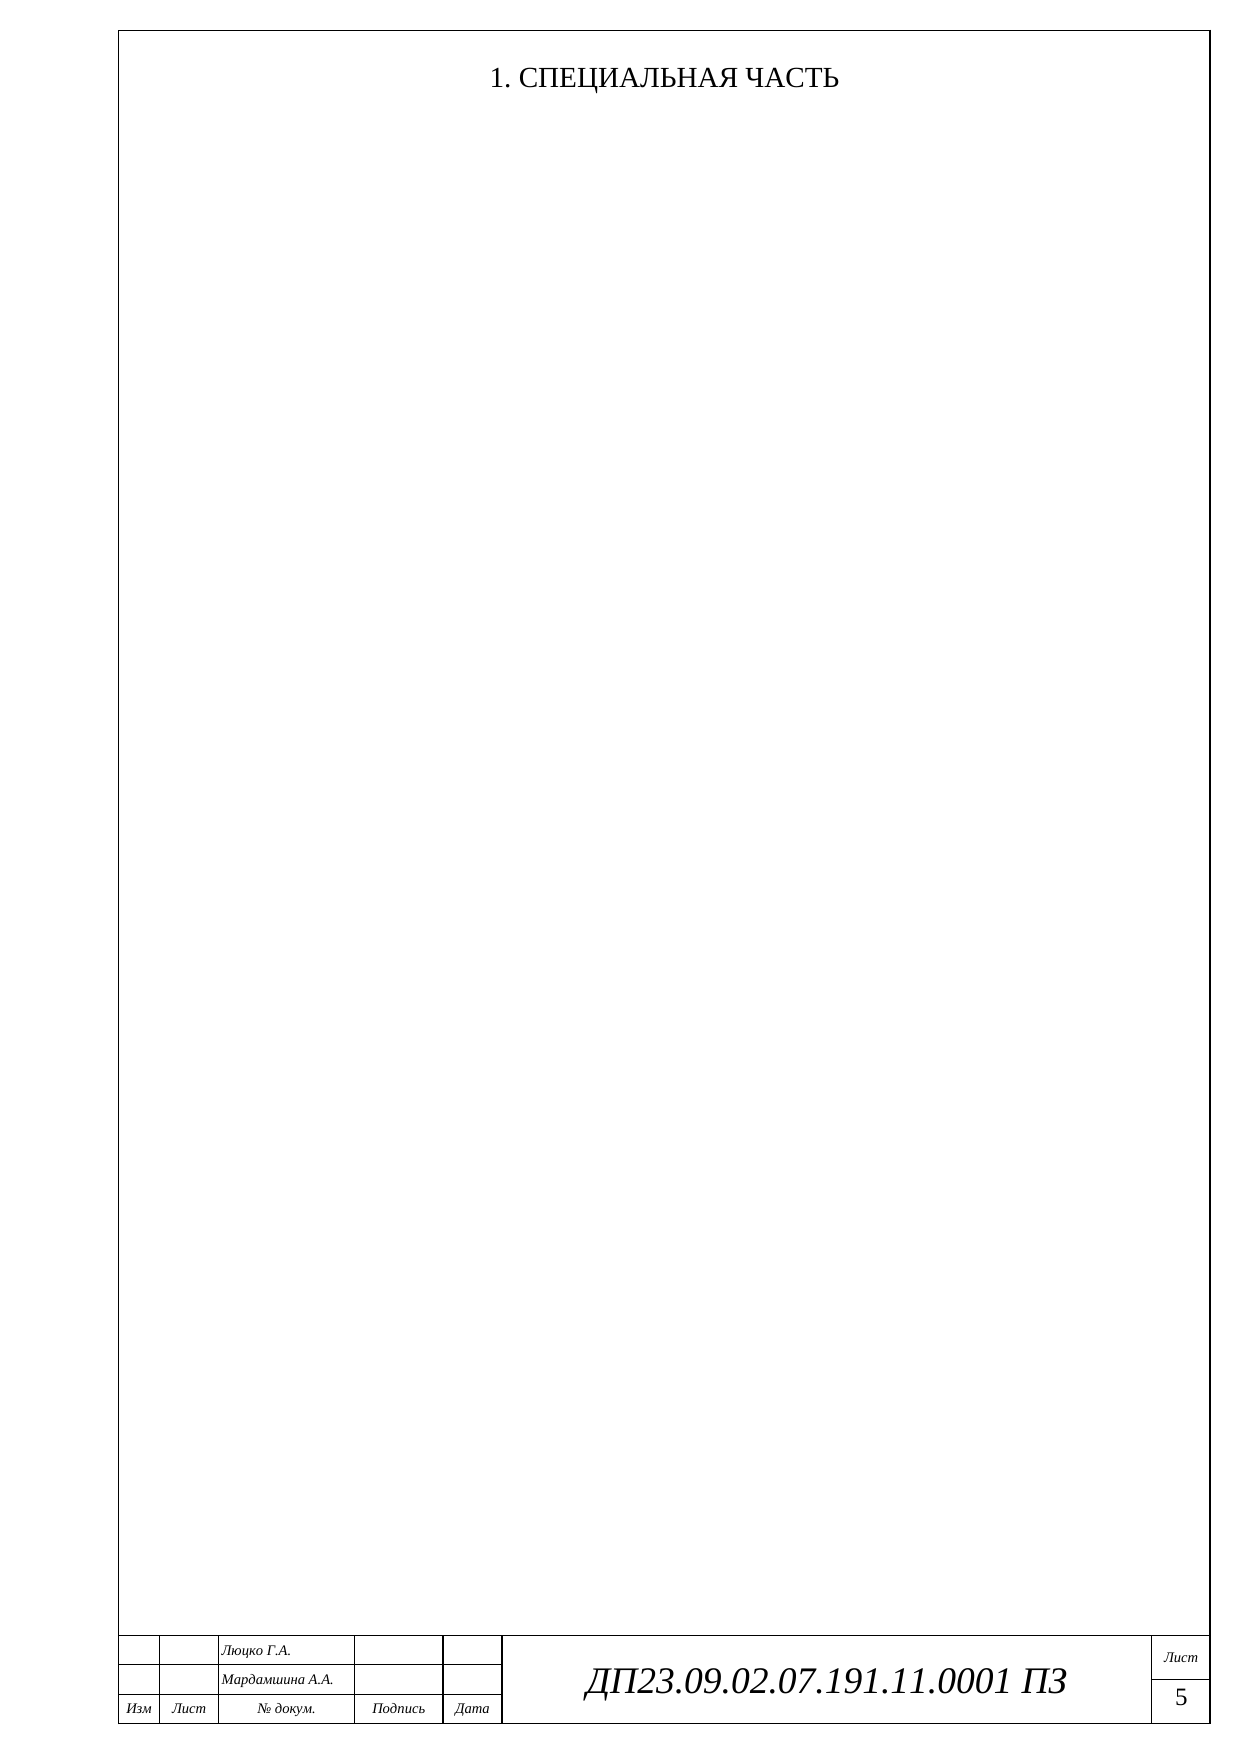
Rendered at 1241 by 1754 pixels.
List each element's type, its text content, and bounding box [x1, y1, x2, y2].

title 1. Специальная часть [149, 60, 1180, 94]
